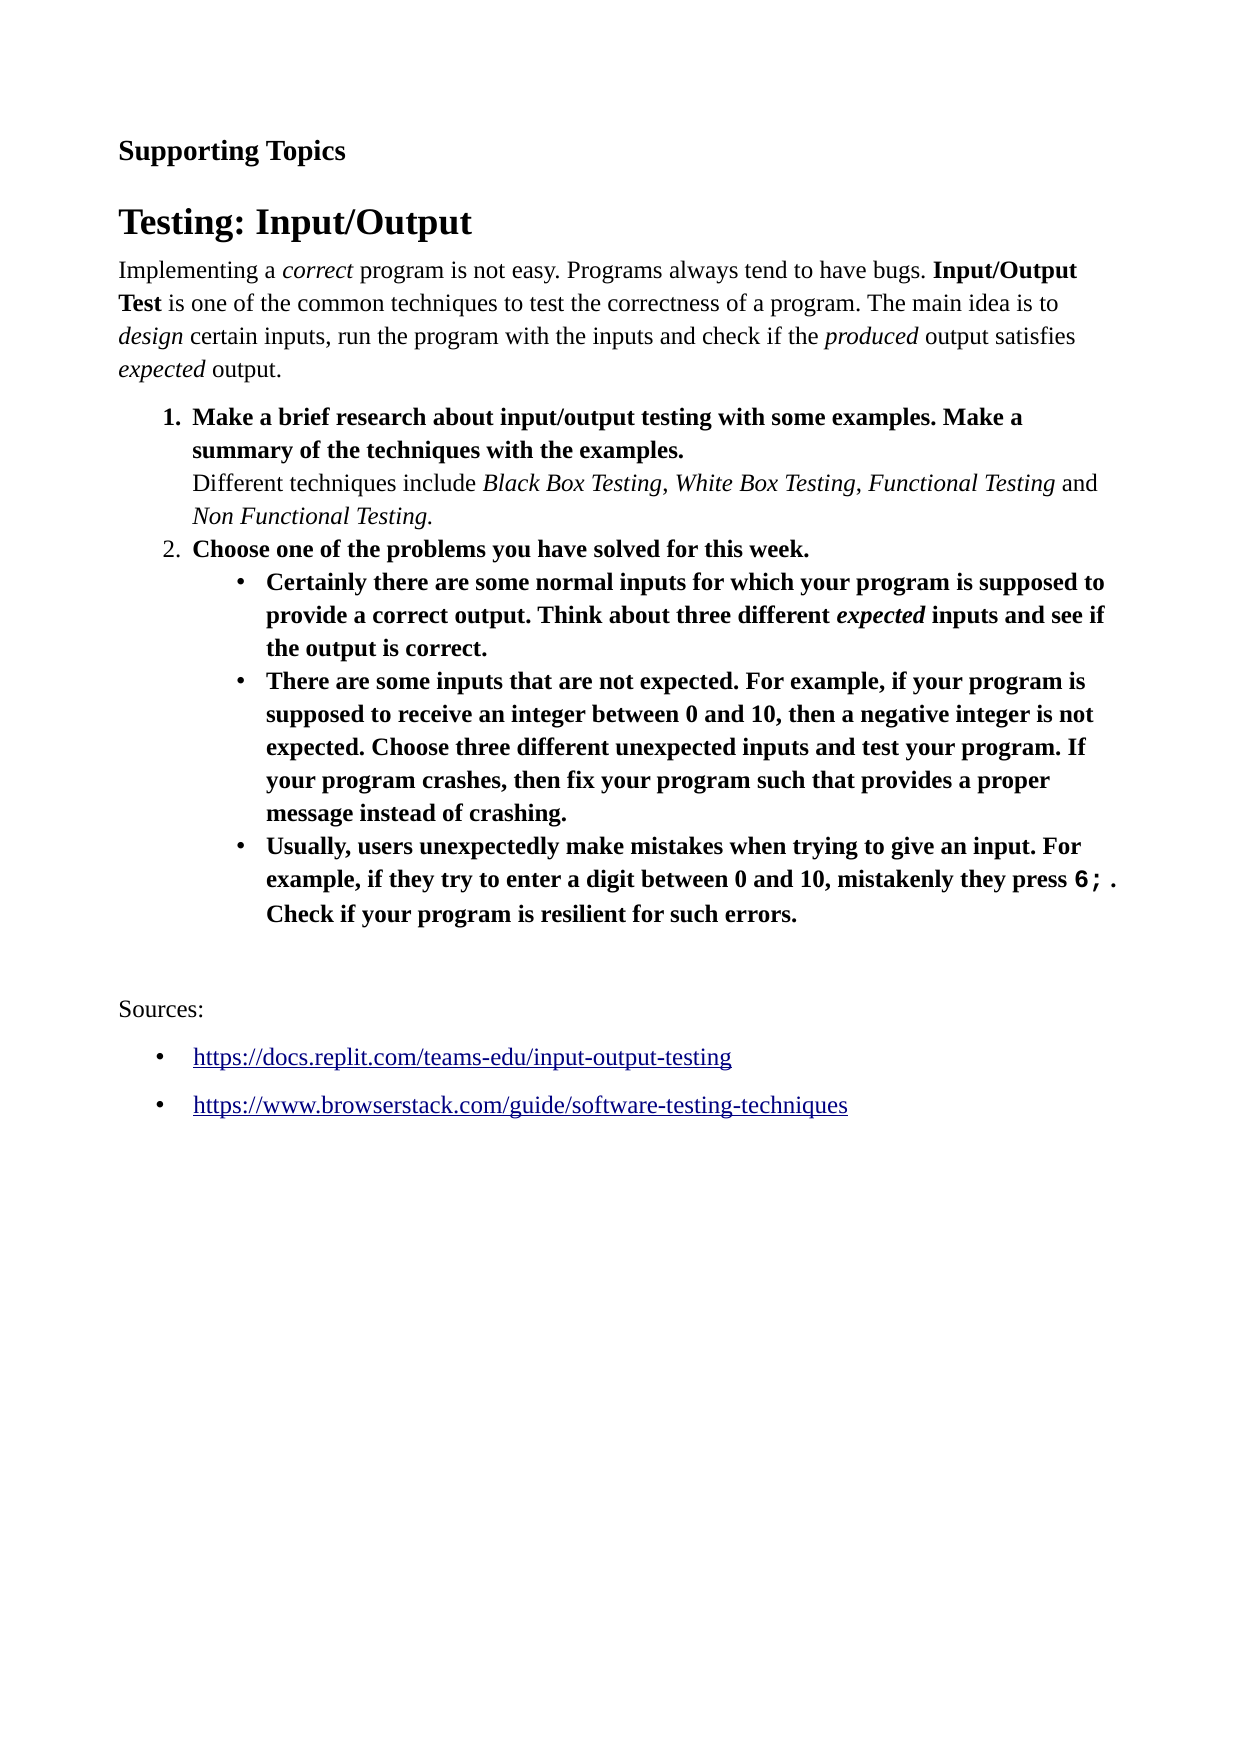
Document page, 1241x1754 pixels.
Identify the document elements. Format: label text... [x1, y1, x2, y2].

list Make a brief research about input/output testing with some examples. Make a summary of the techniques with the examples. [162, 402, 1122, 464]
list Usually, users unexpectedly make mistakes when trying to give an input. For example, if they try to enter a digit between 0 and 10, mistakenly they press 6; . Check if your program is resilient for such errors. [236, 831, 1122, 928]
list Certainly there are some normal inputs for which your program is supposed to provide a correct output. Think about three different expected inputs and see if the output is correct. [236, 567, 1122, 662]
subtitle Supporting Topics [118, 133, 1122, 166]
list https://www.browserstack.com/guide/software-testing-techniques [156, 1090, 1122, 1118]
text Implementing a correct program is not easy. Programs always tend to have bugs. Input/Output Test is one of the common techniques to test the correctness of a program. The main idea is to design certain inputs, run the program with the inputs and check if the produced output satisfies expected output. [118, 255, 1122, 383]
text Sources: [118, 994, 1122, 1023]
list Choose one of the problems you have solved for this week. [162, 534, 1122, 563]
list Different techniques include Black Box Testing, White Box Testing, Functional Testing and Non Functional Testing. [162, 468, 1122, 530]
list There are some inputs that are not expected. For example, if your program is supposed to receive an integer between 0 and 10, then a negative integer is not expected. Choose three different unexpected inputs and test your program. If your program crashes, then fix your program such that provides a proper message instead of crashing. [236, 666, 1122, 827]
list https://docs.replit.com/teams-edu/input-output-testing [156, 1042, 1122, 1071]
subtitle Testing: Input/Output [118, 199, 1122, 243]
